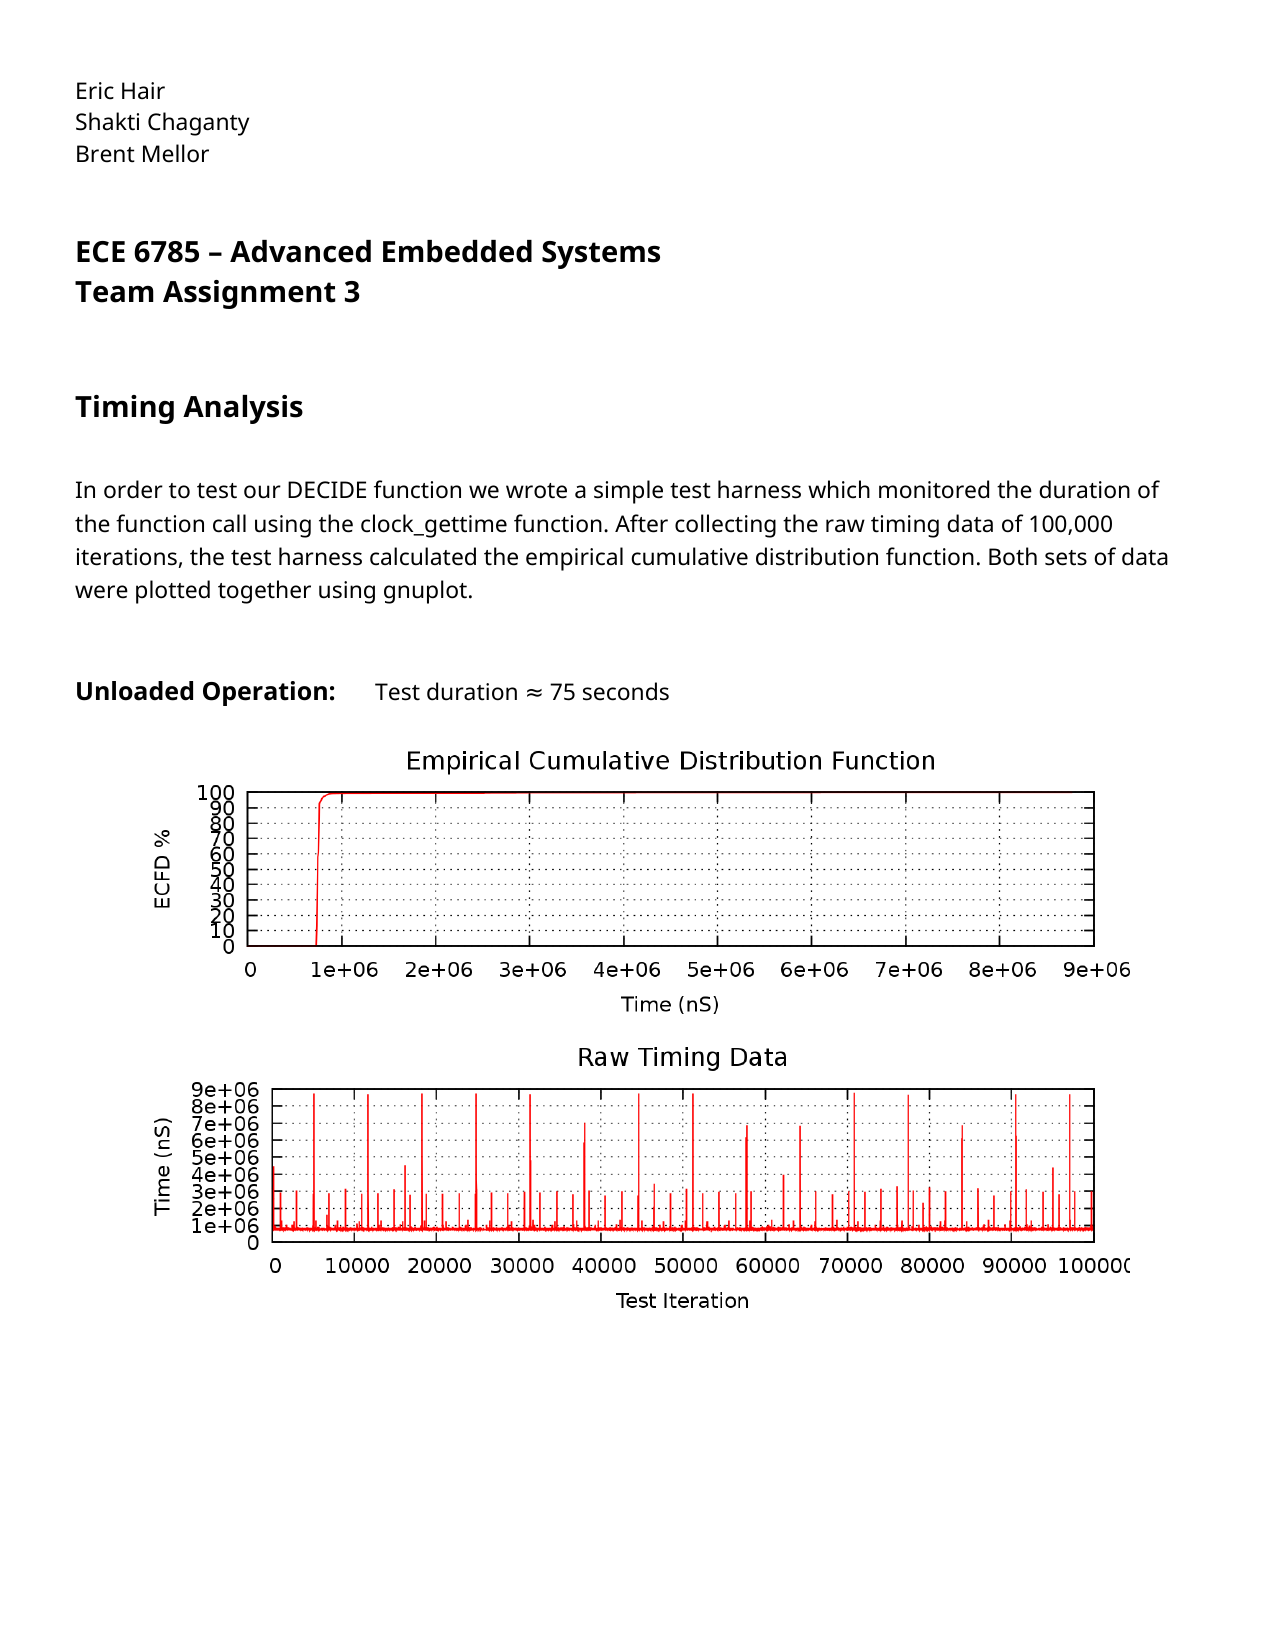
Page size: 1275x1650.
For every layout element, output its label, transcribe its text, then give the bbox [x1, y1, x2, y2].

text Eric Hair [75, 75, 1200, 106]
text In order to test our DECIDE function we wrote a simple test harness which monitored the duration of the function call using the clock_gettime function. After collecting the raw timing data of 100,000 iterations, the test harness calculated the empirical cumulative distribution function. Both sets of data were plotted together using gnuplot. [75, 474, 1200, 605]
text ECE 6785 – Advanced Embedded Systems [75, 231, 1200, 271]
text Shakti Chaganty [75, 106, 1200, 137]
text Unloaded Operation: Test duration ≈ 75 seconds [75, 673, 1200, 707]
text Team Assignment 3 [75, 271, 1200, 311]
subtitle Timing Analysis [75, 386, 1200, 426]
text Brent Mellor [75, 137, 1200, 169]
